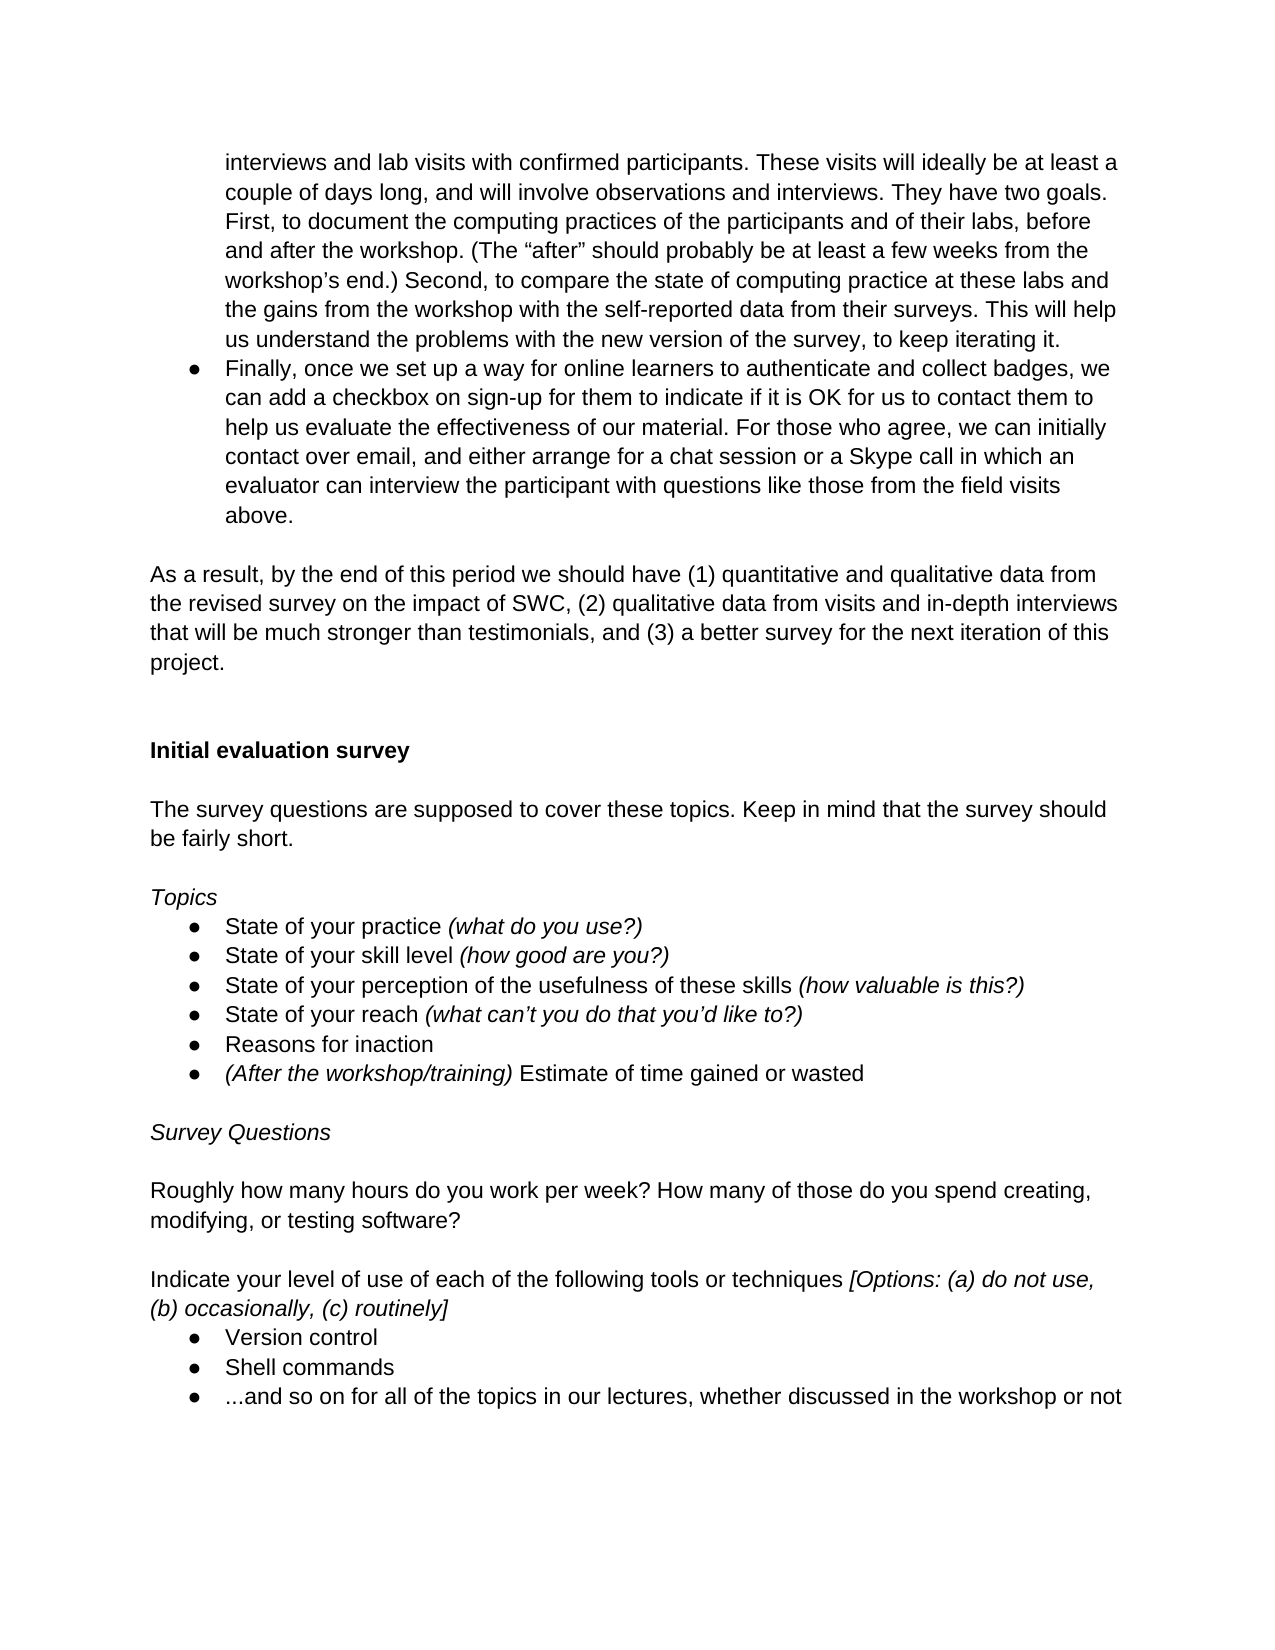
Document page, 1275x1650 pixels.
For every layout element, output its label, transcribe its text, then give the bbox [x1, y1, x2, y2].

text Roughly how many hours do you work per week? How many of those do you spend creating, modifying, or testing software? [150, 1178, 1125, 1233]
list Version control [187, 1325, 1125, 1351]
text Survey Questions [150, 1119, 1125, 1145]
list State of your perception of the usefulness of these skills (how valuable is this?) [187, 972, 1125, 998]
list State of your skill level (how good are you?) [187, 943, 1125, 969]
list State of your practice (what do you use?) [187, 914, 1125, 939]
text Topics [150, 884, 1125, 910]
list Finally, once we set up a way for online learners to authenticate and collect badges, we can add a checkbox on sign-up for them to indicate if it is OK for us to contact them to help us evaluate the effectiveness of our material. For those who agree, we can initially contact over email, and either arrange for a chat session or a Skype call in which an evaluator can interview the participant with questions like those from the field visits above. [187, 356, 1125, 528]
list ...and so on for all of the topics in our lectures, whether discussed in the workshop or not [187, 1384, 1125, 1409]
text The survey questions are supposed to cover these topics. Keep in mind that the survey should be fairly short. [150, 796, 1125, 851]
list interviews and lab visits with confirmed participants. These visits will ideally be at least a couple of days long, and will involve observations and interviews. They have two goals. First, to document the computing practices of the participants and of their labs, before and after the workshop. (The “after” should probably be at least a few weeks from the workshop’s end.) Second, to compare the state of computing practice at these labs and the gains from the workshop with the self-reported data from their surveys. This will help us understand the problems with the new version of the survey, to keep iterating it. [187, 150, 1125, 352]
list Shell commands [187, 1354, 1125, 1380]
text Indicate your level of use of each of the following tools or techniques [Options: (a) do not use, (b) occasionally, (c) routinely] [150, 1266, 1125, 1321]
list State of your reach (what can’t you do that you’d like to?) [187, 1002, 1125, 1027]
list (After the workshop/training) Estimate of time gained or wasted [187, 1061, 1125, 1086]
text As a result, by the end of this period we should have (1) quantitative and qualitative data from the revised survey on the impact of SWC, (2) qualitative data from visits and in-depth interviews that will be much stronger than testimonials, and (3) a better survey for the next iteration of this project. [150, 561, 1125, 675]
text Initial evaluation survey [150, 737, 1125, 763]
list Reasons for inaction [187, 1031, 1125, 1057]
